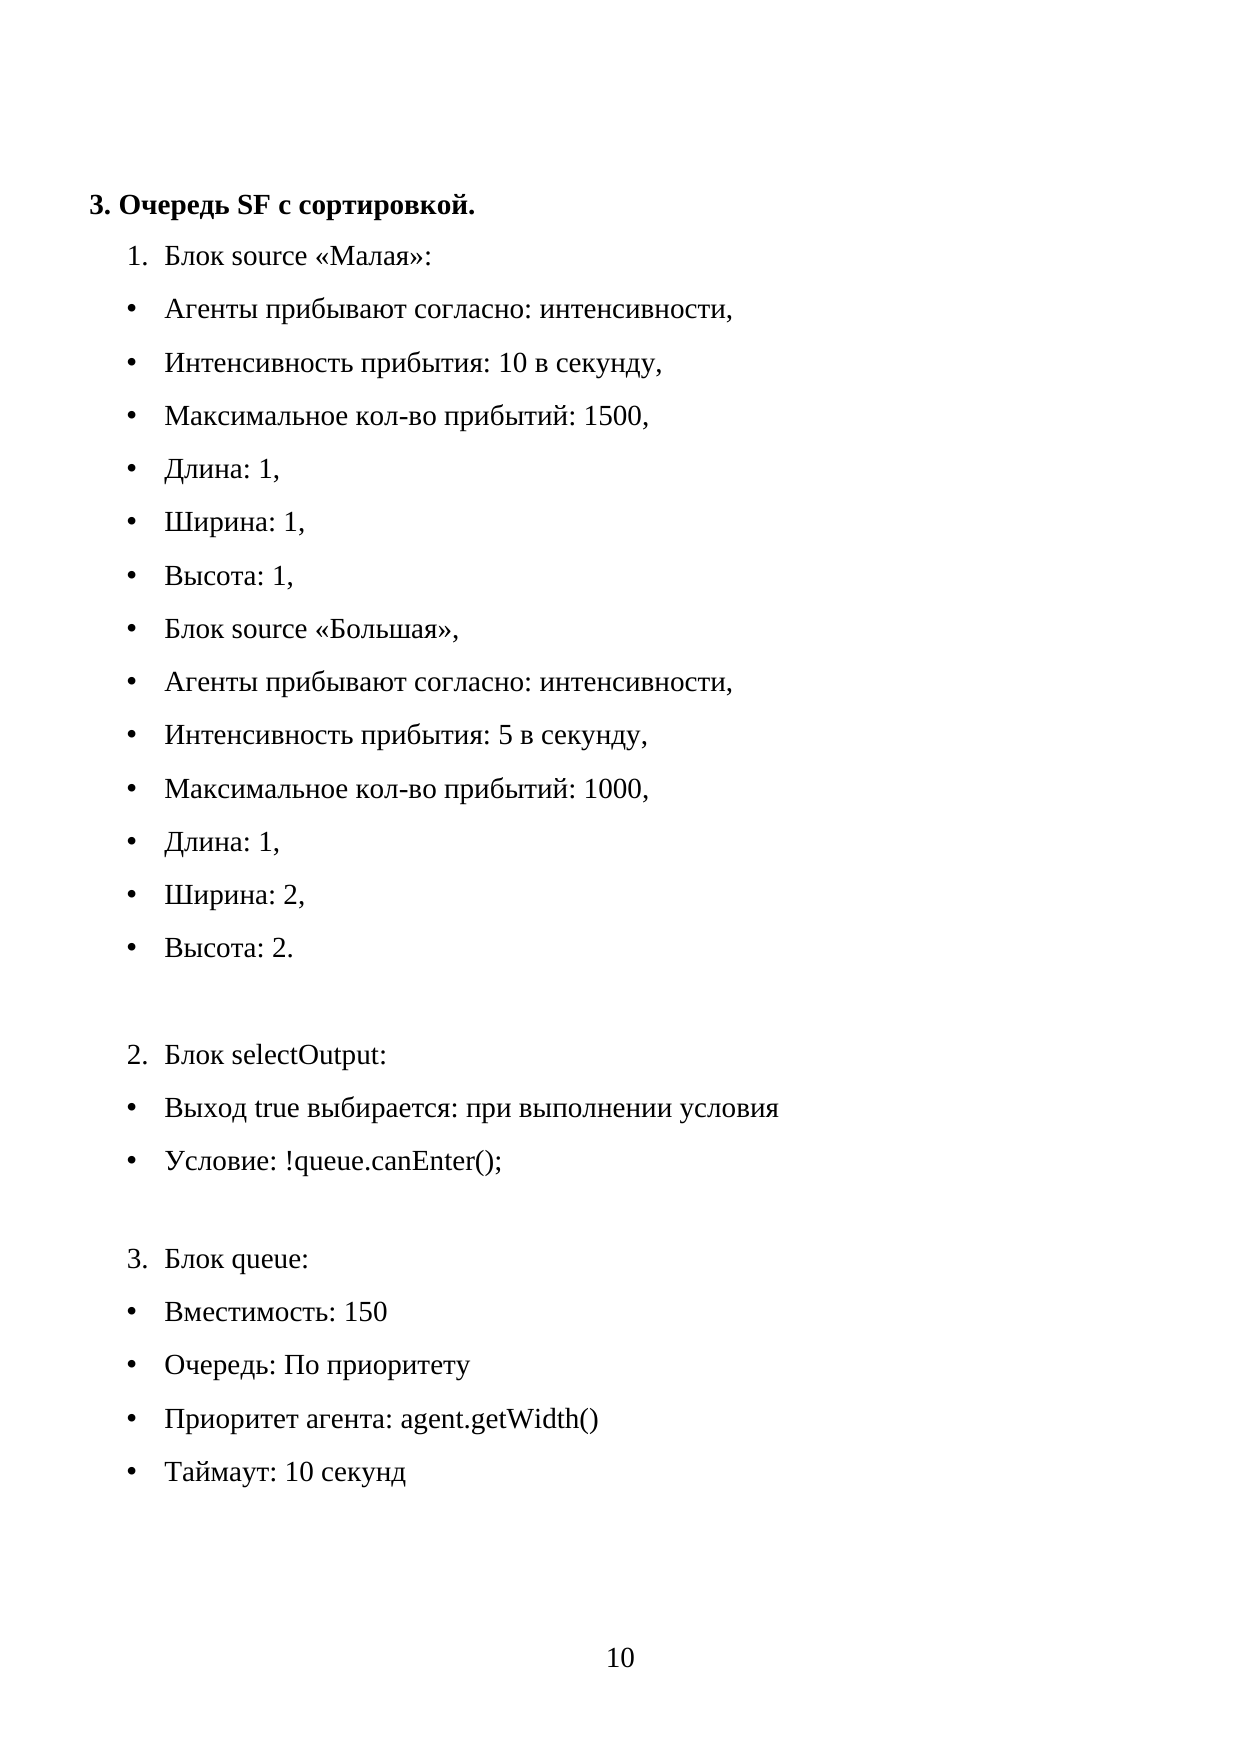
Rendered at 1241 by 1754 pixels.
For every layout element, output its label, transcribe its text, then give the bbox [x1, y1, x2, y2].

list Длина: 1, [127, 824, 1151, 858]
subtitle 3. Очередь SF с сортировкой. [89, 187, 1151, 221]
list Выход true выбирается: при выполнении условия [127, 1090, 1151, 1123]
list Блок source «Малая»: [127, 238, 1151, 272]
list Агенты прибывают согласно: интенсивности, [127, 664, 1151, 698]
list Блок queue: [127, 1241, 1151, 1275]
list Высота: 2. [127, 930, 1151, 964]
list Блок selectOutput: [127, 1037, 1151, 1070]
list Ширина: 2, [127, 877, 1151, 911]
list Длина: 1, [127, 451, 1151, 485]
list Интенсивность прибытия: 10 в секунду, [127, 345, 1151, 378]
list Приоритет агента: agent.getWidth() [127, 1401, 1151, 1434]
list Высота: 1, [127, 558, 1151, 591]
list Блок source «Большая», [127, 611, 1151, 645]
list Очередь: По приоритету [127, 1347, 1151, 1381]
list Интенсивность прибытия: 5 в секунду, [127, 717, 1151, 751]
list Максимальное кол-во прибытий: 1000, [127, 771, 1151, 804]
list Ширина: 1, [127, 504, 1151, 538]
list Таймаут: 10 секунд [127, 1454, 1151, 1488]
list Максимальное кол-во прибытий: 1500, [127, 398, 1151, 432]
list Вместимость: 150 [127, 1294, 1151, 1328]
list Агенты прибывают согласно: интенсивности, [127, 292, 1151, 325]
list Условие: !queue.canEnter(); [127, 1143, 1151, 1177]
